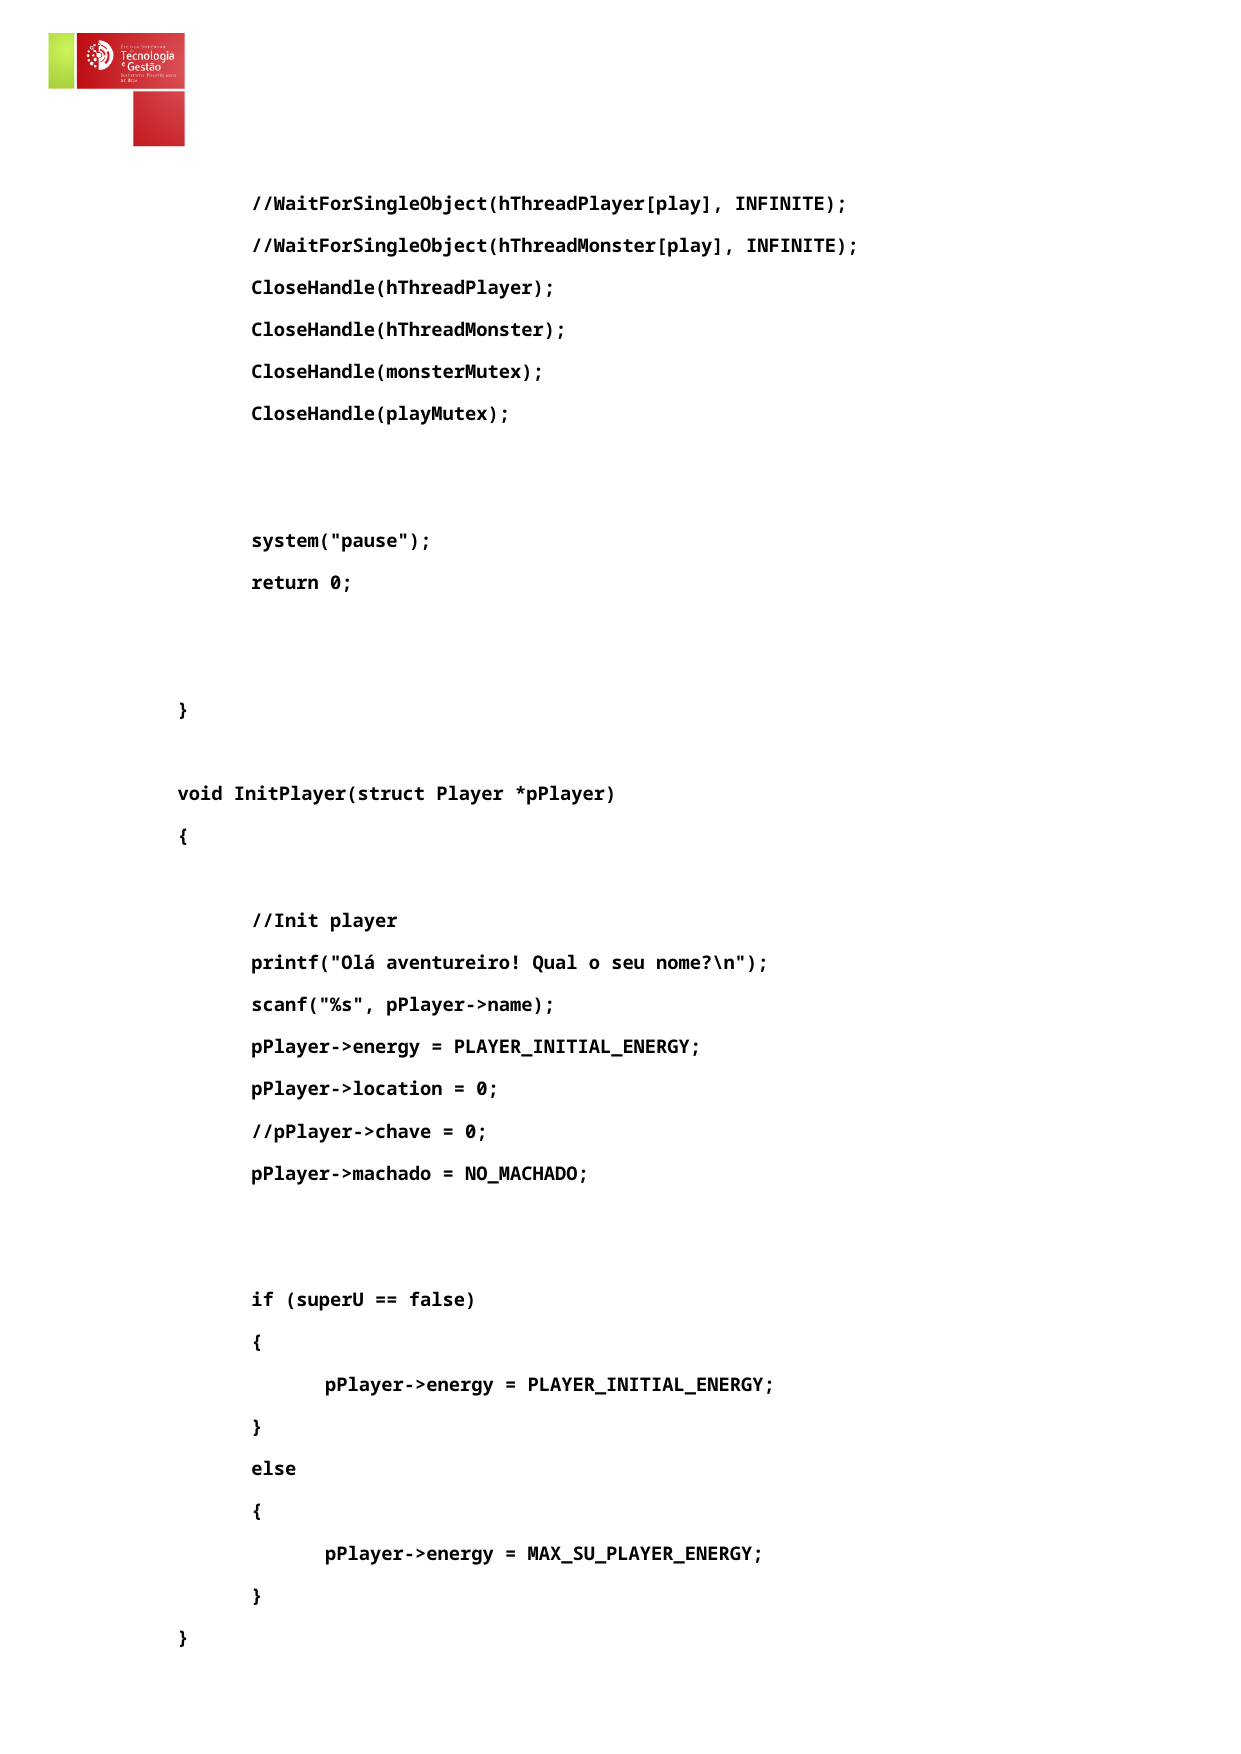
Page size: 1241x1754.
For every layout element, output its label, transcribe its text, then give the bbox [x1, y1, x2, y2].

text CloseHandle(hThreadMonster); [177, 316, 1063, 342]
text pPlayer->machado = NO_MACHADO; [177, 1160, 1063, 1186]
text } [177, 1413, 1063, 1439]
text return 0; [177, 569, 1063, 595]
text system("pause"); [177, 527, 1063, 553]
text //WaitForSingleObject(hThreadPlayer[play], INFINITE); [177, 190, 1063, 215]
text else [177, 1455, 1063, 1481]
text pPlayer->energy = PLAYER_INITIAL_ENERGY; [177, 1033, 1063, 1059]
text void InitPlayer(struct Player *pPlayer) [177, 780, 1063, 806]
text { [177, 1329, 1063, 1354]
text } [177, 1624, 1063, 1650]
text pPlayer->energy = MAX_SU_PLAYER_ENERGY; [177, 1540, 1063, 1565]
text pPlayer->location = 0; [177, 1076, 1063, 1101]
text } [177, 1582, 1063, 1607]
text { [177, 823, 1063, 848]
text //pPlayer->chave = 0; [177, 1118, 1063, 1143]
text if (superU == false) [177, 1287, 1063, 1312]
text { [177, 1498, 1063, 1523]
text //Init player [177, 907, 1063, 932]
text scanf("%s", pPlayer->name); [177, 991, 1063, 1017]
text //WaitForSingleObject(hThreadMonster[play], INFINITE); [177, 232, 1063, 257]
text CloseHandle(playMutex); [177, 401, 1063, 426]
text pPlayer->energy = PLAYER_INITIAL_ENERGY; [177, 1371, 1063, 1397]
text printf("Olá aventureiro! Qual o seu nome?\n"); [177, 949, 1063, 975]
text } [177, 696, 1063, 722]
text CloseHandle(hThreadPlayer); [177, 274, 1063, 300]
text CloseHandle(monsterMutex); [177, 358, 1063, 384]
